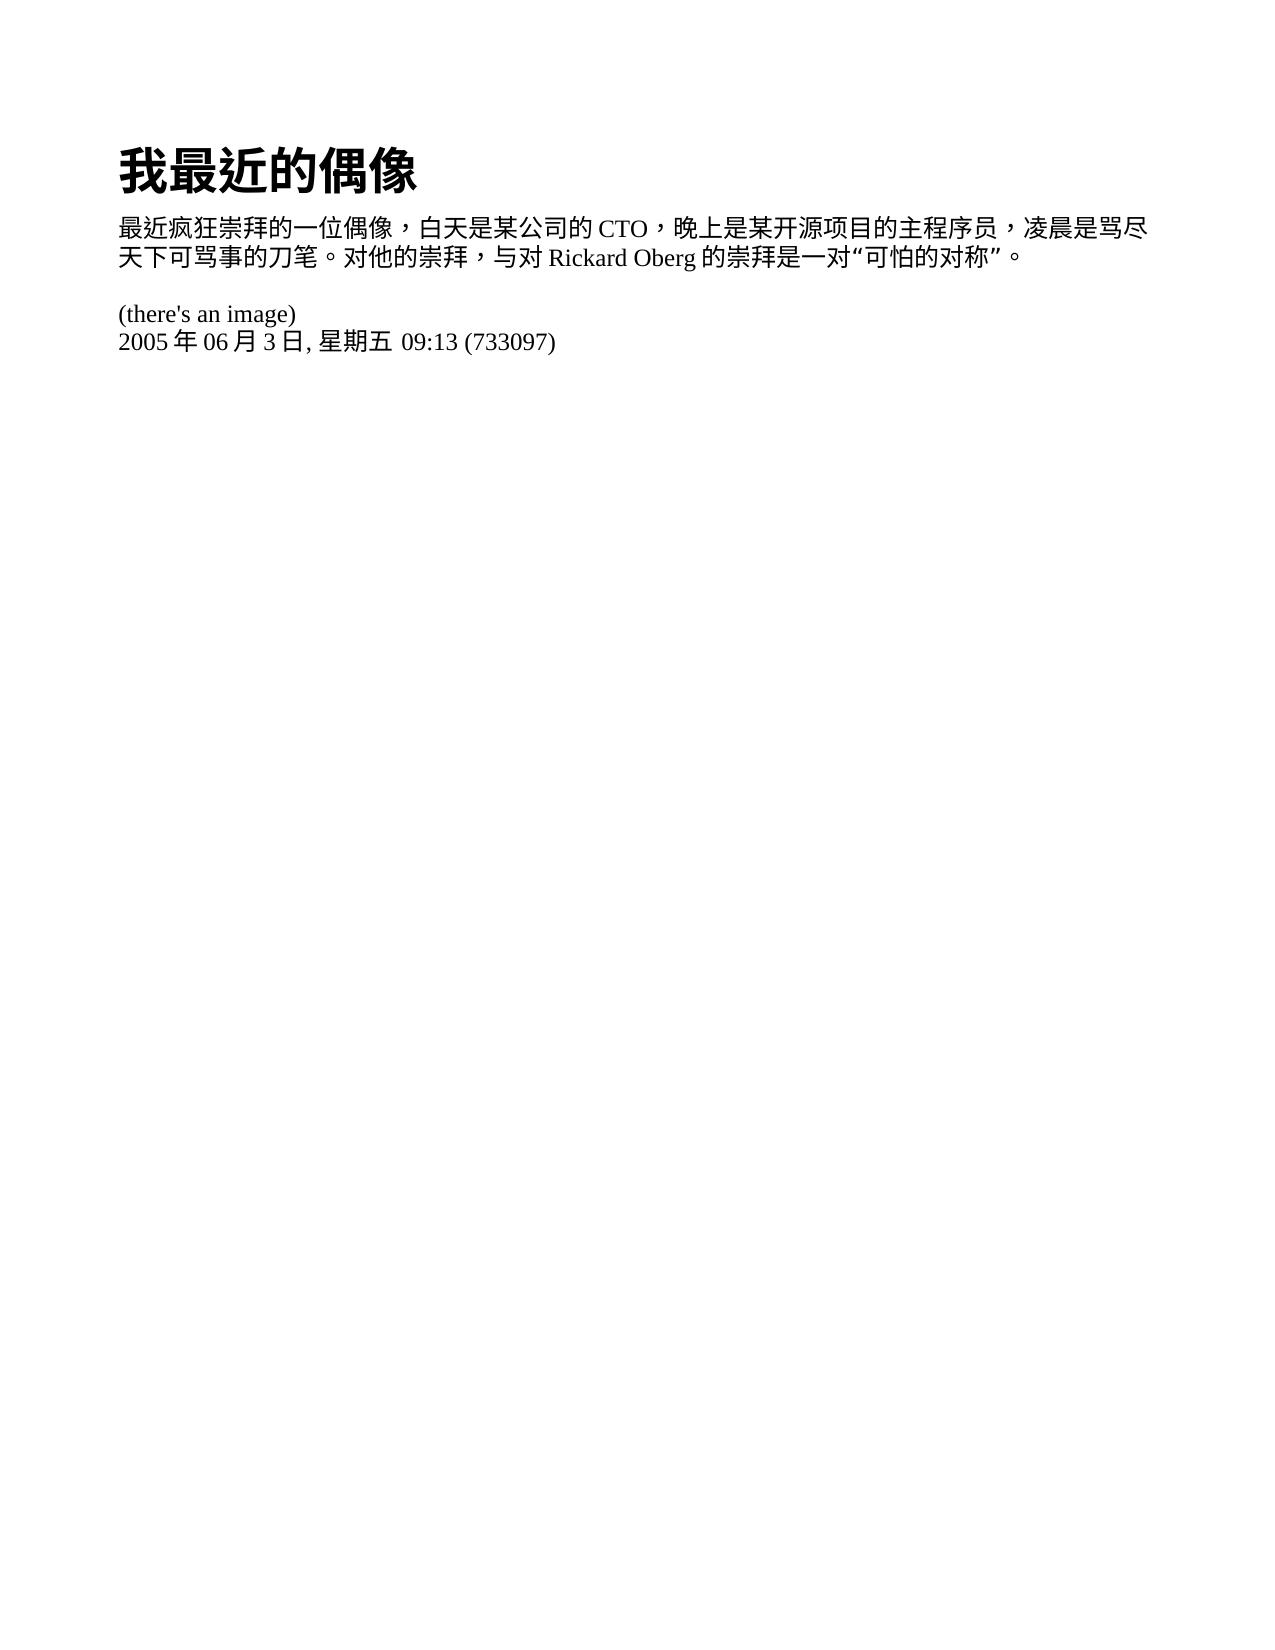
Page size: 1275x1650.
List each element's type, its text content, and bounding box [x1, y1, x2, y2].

text 2005年06月3日, 星期五 09:13 (733097) [118, 328, 1157, 357]
subtitle 我最近的偶像 [118, 143, 1157, 201]
text 最近疯狂崇拜的一位偶像，白天是某公司的CTO，晚上是某开源项目的主程序员，凌晨是骂尽天下可骂事的刀笔。对他的崇拜，与对Rickard Oberg的崇拜是一对“可怕的对称”。 (there's an image) [118, 214, 1157, 328]
